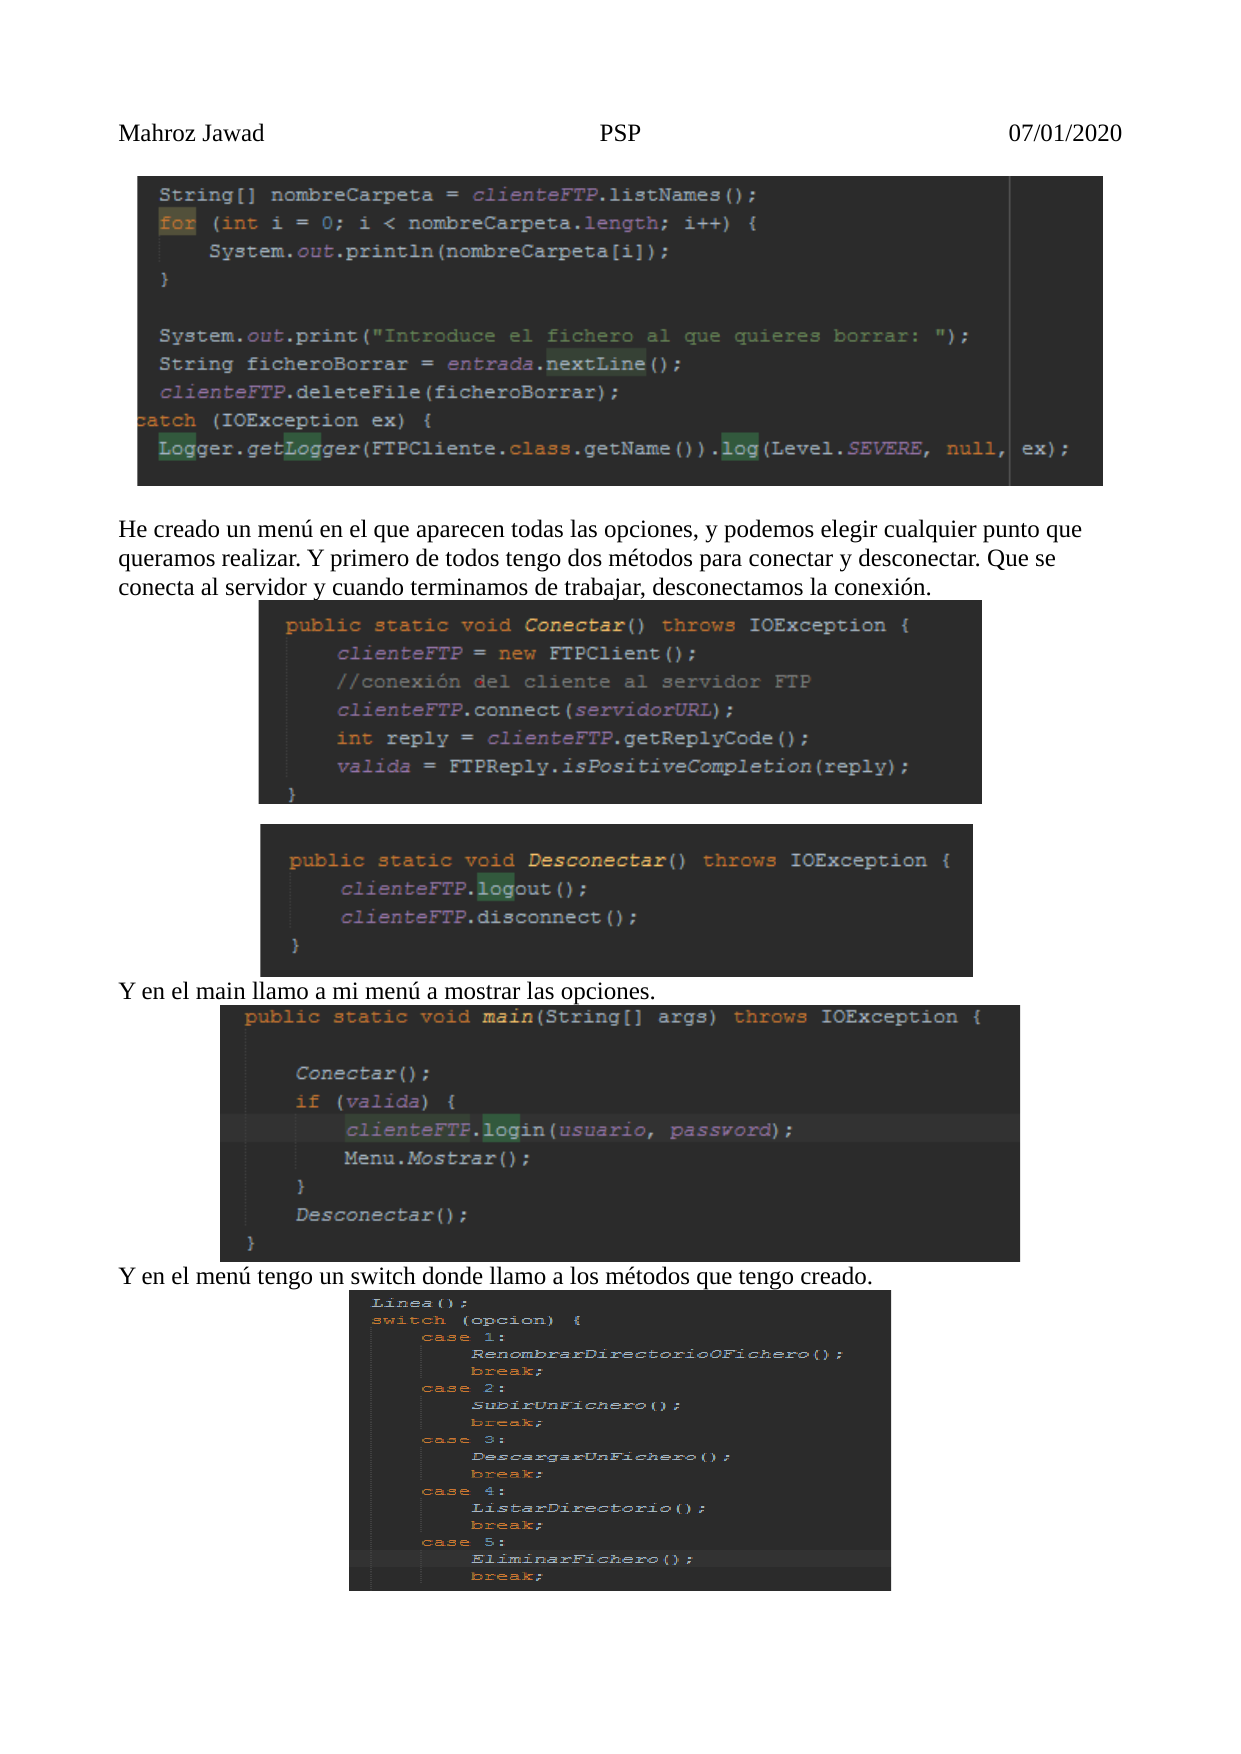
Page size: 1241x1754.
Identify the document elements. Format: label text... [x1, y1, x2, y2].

picture [220, 1005, 1020, 1262]
text Y en el main llamo a mi menú a mostrar las opciones. [118, 601, 1122, 1005]
picture [258, 600, 982, 804]
text He creado un menú en el que aparecen todas las opciones, y podemos elegir cualquier punto que queramos realizar. Y primero de todos tengo dos métodos para conectar y desconectar. Que se conecta al servidor y cuando terminamos de trabajar, desconectamos la conexión. [118, 514, 1122, 601]
picture [349, 1290, 892, 1591]
picture [260, 824, 973, 977]
picture [137, 176, 1103, 486]
text Y en el menú tengo un switch donde llamo a los métodos que tengo creado. [118, 1005, 1122, 1290]
